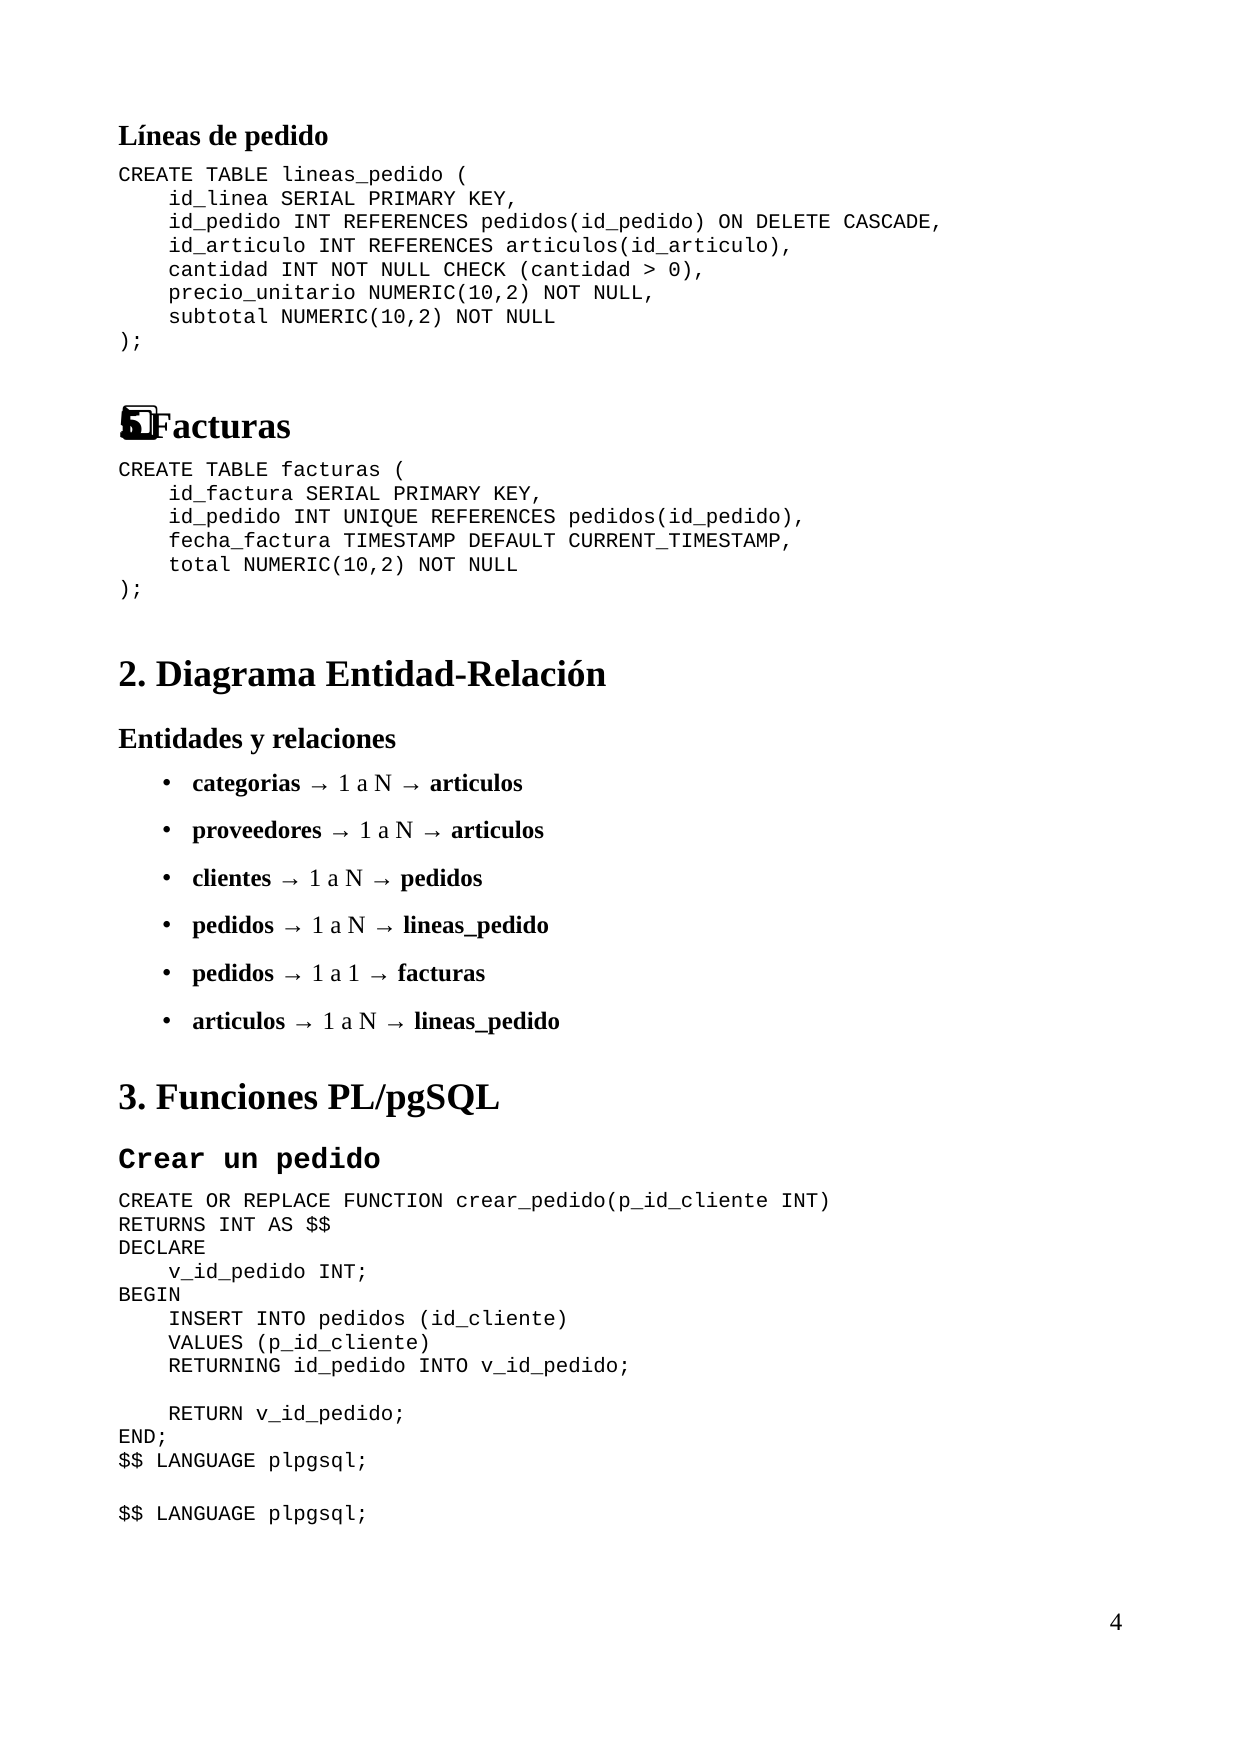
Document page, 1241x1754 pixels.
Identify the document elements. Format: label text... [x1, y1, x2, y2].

text id_pedido INT REFERENCES pedidos(id_pedido) ON DELETE CASCADE, [118, 211, 1122, 235]
list proveedores → 1 a N → articulos [162, 815, 1122, 844]
text id_pedido INT UNIQUE REFERENCES pedidos(id_pedido), [118, 507, 1122, 530]
text v_id_pedido INT; [118, 1261, 1122, 1284]
list categorias → 1 a N → articulos [162, 768, 1122, 796]
text CREATE OR REPLACE FUNCTION crear_pedido(p_id_cliente INT) [118, 1190, 1122, 1213]
text END; [118, 1426, 1122, 1450]
text cantidad INT NOT NULL CHECK (cantidad > 0), [118, 259, 1122, 282]
text subtotal NUMERIC(10,2) NOT NULL [118, 306, 1122, 330]
text RETURNS INT AS $$ [118, 1213, 1122, 1237]
subtitle 3. Funciones PL/pgSQL [118, 1074, 1122, 1117]
list clientes → 1 a N → pedidos [162, 863, 1122, 892]
subtitle 2. Diagrama Entidad-Relación [118, 651, 1122, 694]
text CREATE TABLE lineas_pedido ( [118, 164, 1122, 188]
subtitle Crear un pedido [118, 1144, 1122, 1177]
list articulos → 1 a N → lineas_pedido [162, 1006, 1122, 1034]
text id_articulo INT REFERENCES articulos(id_articulo), [118, 235, 1122, 259]
text precio_unitario NUMERIC(10,2) NOT NULL, [118, 282, 1122, 306]
text id_linea SERIAL PRIMARY KEY, [118, 188, 1122, 211]
text id_factura SERIAL PRIMARY KEY, [118, 483, 1122, 507]
text INSERT INTO pedidos (id_cliente) [118, 1308, 1122, 1332]
subtitle 5️⃣ Facturas [118, 404, 1122, 447]
text DECLARE [118, 1237, 1122, 1261]
text RETURN v_id_pedido; [118, 1403, 1122, 1426]
text BEGIN [118, 1284, 1122, 1308]
text fecha_factura TIMESTAMP DEFAULT CURRENT_TIMESTAMP, [118, 530, 1122, 554]
text VALUES (p_id_cliente) [118, 1332, 1122, 1355]
text RETURNING id_pedido INTO v_id_pedido; [118, 1355, 1122, 1379]
text ); [118, 330, 1122, 353]
text $$ LANGUAGE plpgsql; [118, 1503, 1122, 1527]
text ); [118, 577, 1122, 601]
subtitle Entidades y relaciones [118, 722, 1122, 755]
text CREATE TABLE facturas ( [118, 459, 1122, 483]
text total NUMERIC(10,2) NOT NULL [118, 554, 1122, 577]
list pedidos → 1 a 1 → facturas [162, 958, 1122, 987]
list pedidos → 1 a N → lineas_pedido [162, 911, 1122, 939]
text $$ LANGUAGE plpgsql; [118, 1450, 1122, 1474]
subtitle Líneas de pedido [118, 118, 1122, 152]
